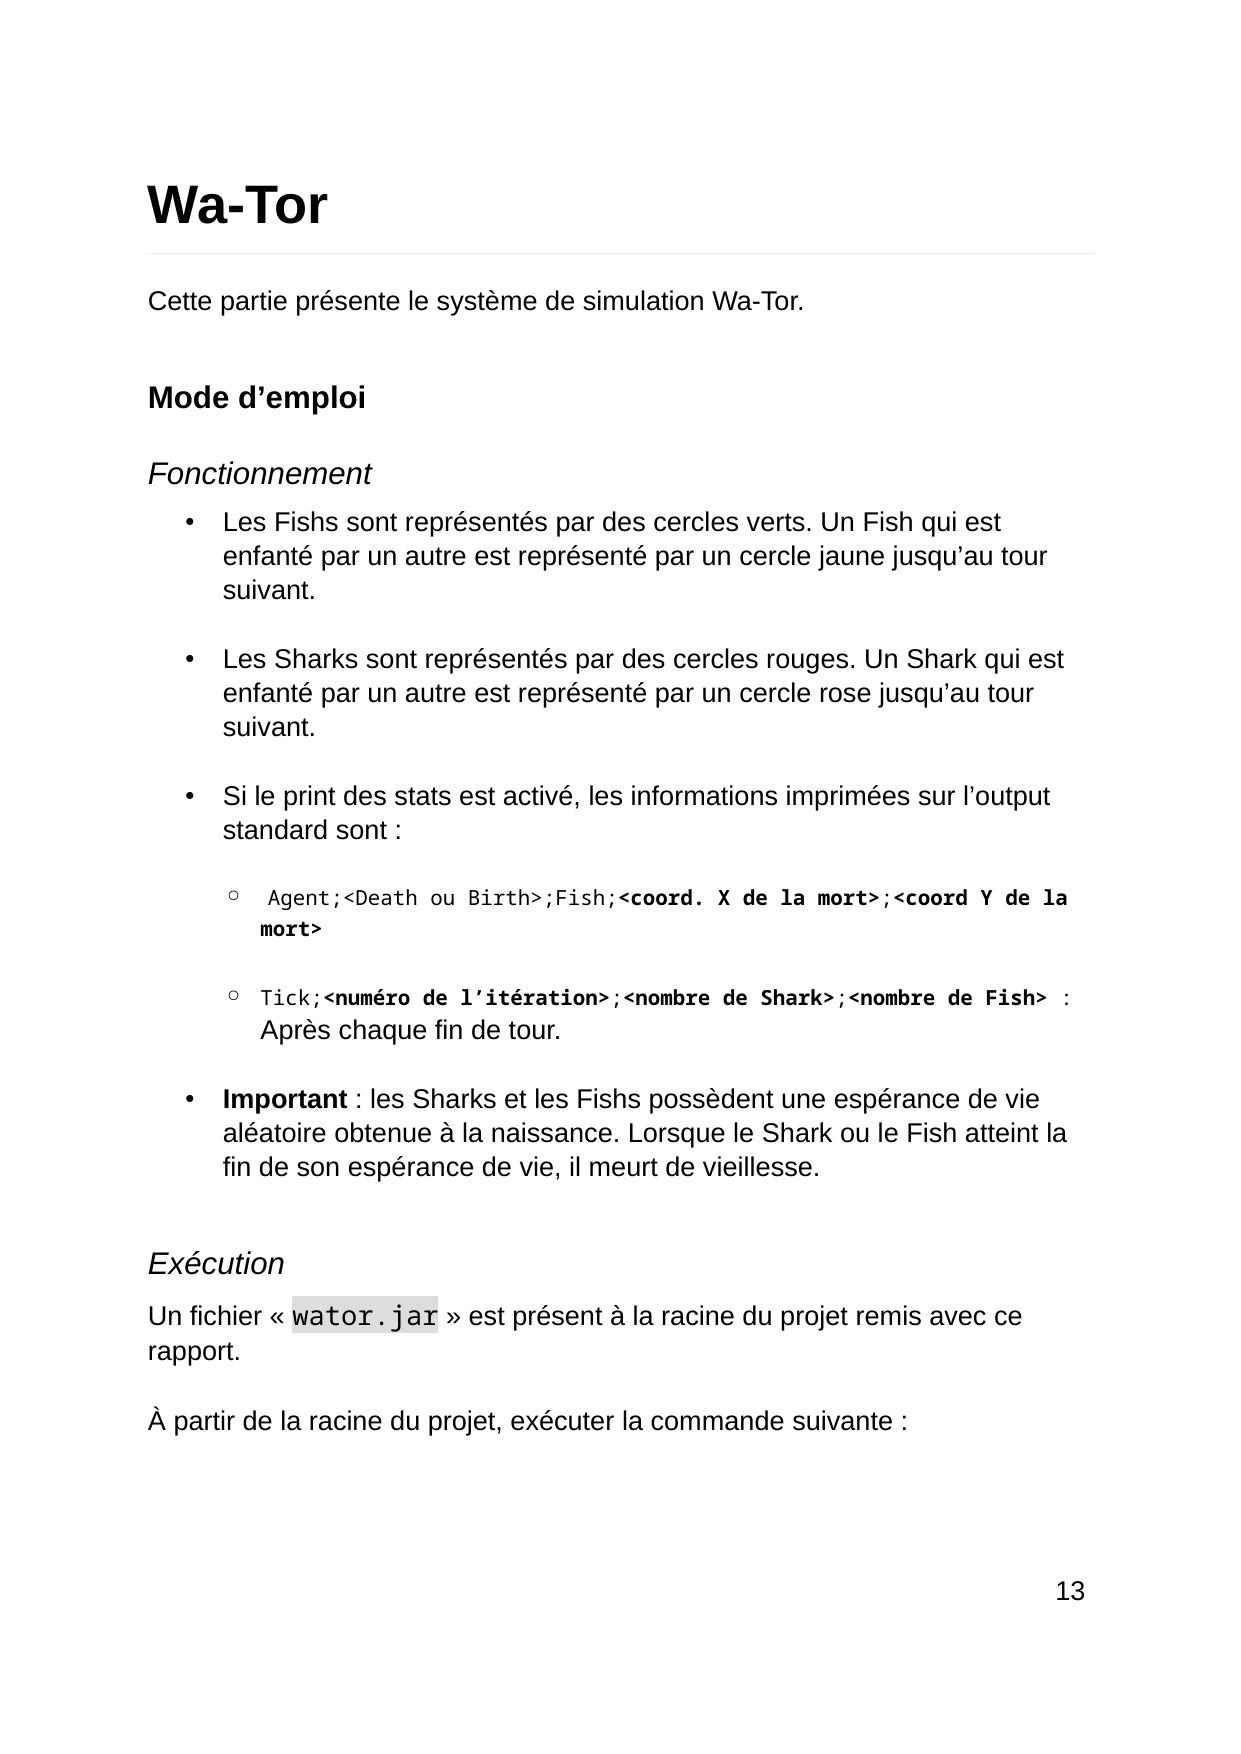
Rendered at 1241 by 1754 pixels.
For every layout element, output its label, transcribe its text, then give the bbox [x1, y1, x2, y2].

subtitle Wa-Tor [148, 173, 1093, 253]
list Les Sharks sont représentés par des cercles rouges. Un Shark qui est enfanté par un autre est représenté par un cercle rose jusqu’au tour suivant. [185, 643, 1093, 742]
list Tick;<numéro de l’itération>;<nombre de Shark>;<nombre de Fish> : Après chaque fin de tour. [223, 980, 1093, 1045]
list Si le print des stats est activé, les informations imprimées sur l’output standard sont : [185, 780, 1093, 845]
list Les Fishs sont représentés par des cercles verts. Un Fish qui est enfanté par un autre est représenté par un cercle jaune jusqu’au tour suivant. [185, 506, 1093, 605]
text Un fichier « wator.jar » est présent à la racine du projet remis avec ce rapport. [148, 1296, 1093, 1367]
list Important : les Sharks et les Fishs possèdent une espérance de vie aléatoire obtenue à la naissance. Lorsque le Shark ou le Fish atteint la fin de son espérance de vie, il meurt de vieillesse. [185, 1083, 1093, 1182]
text À partir de la racine du projet, exécuter la commande suivante : [148, 1404, 1093, 1436]
text Cette partie présente le système de simulation Wa-Tor. [148, 285, 1093, 316]
text Fonctionnement [148, 455, 1093, 491]
text Mode d’emploi [148, 379, 1093, 415]
list Agent;<Death ou Birth>;Fish;<coord. X de la mort>;<coord Y de la mort> [223, 883, 1093, 942]
text Exécution [148, 1245, 1093, 1281]
